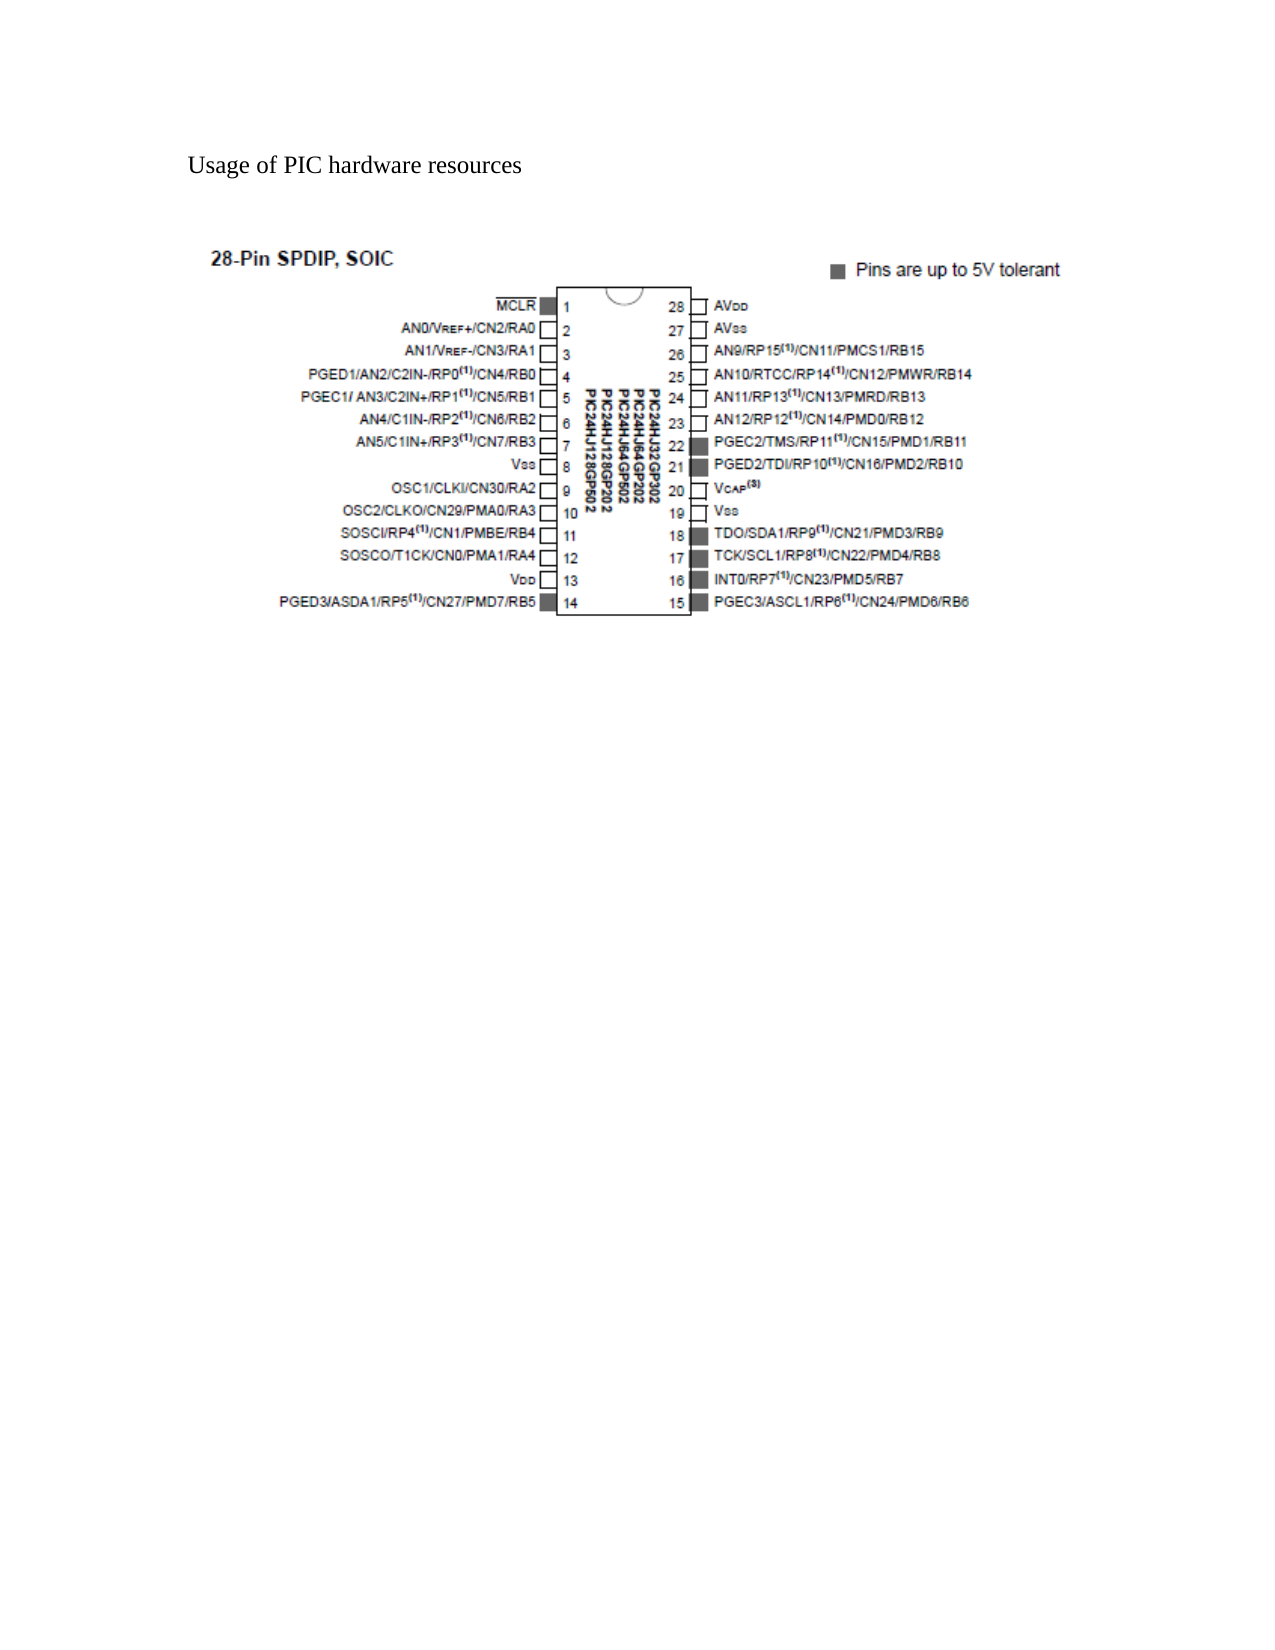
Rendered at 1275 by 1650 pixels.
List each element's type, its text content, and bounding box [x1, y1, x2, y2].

picture [204, 245, 1070, 628]
text Usage of PIC hardware resources [187, 150, 1087, 179]
